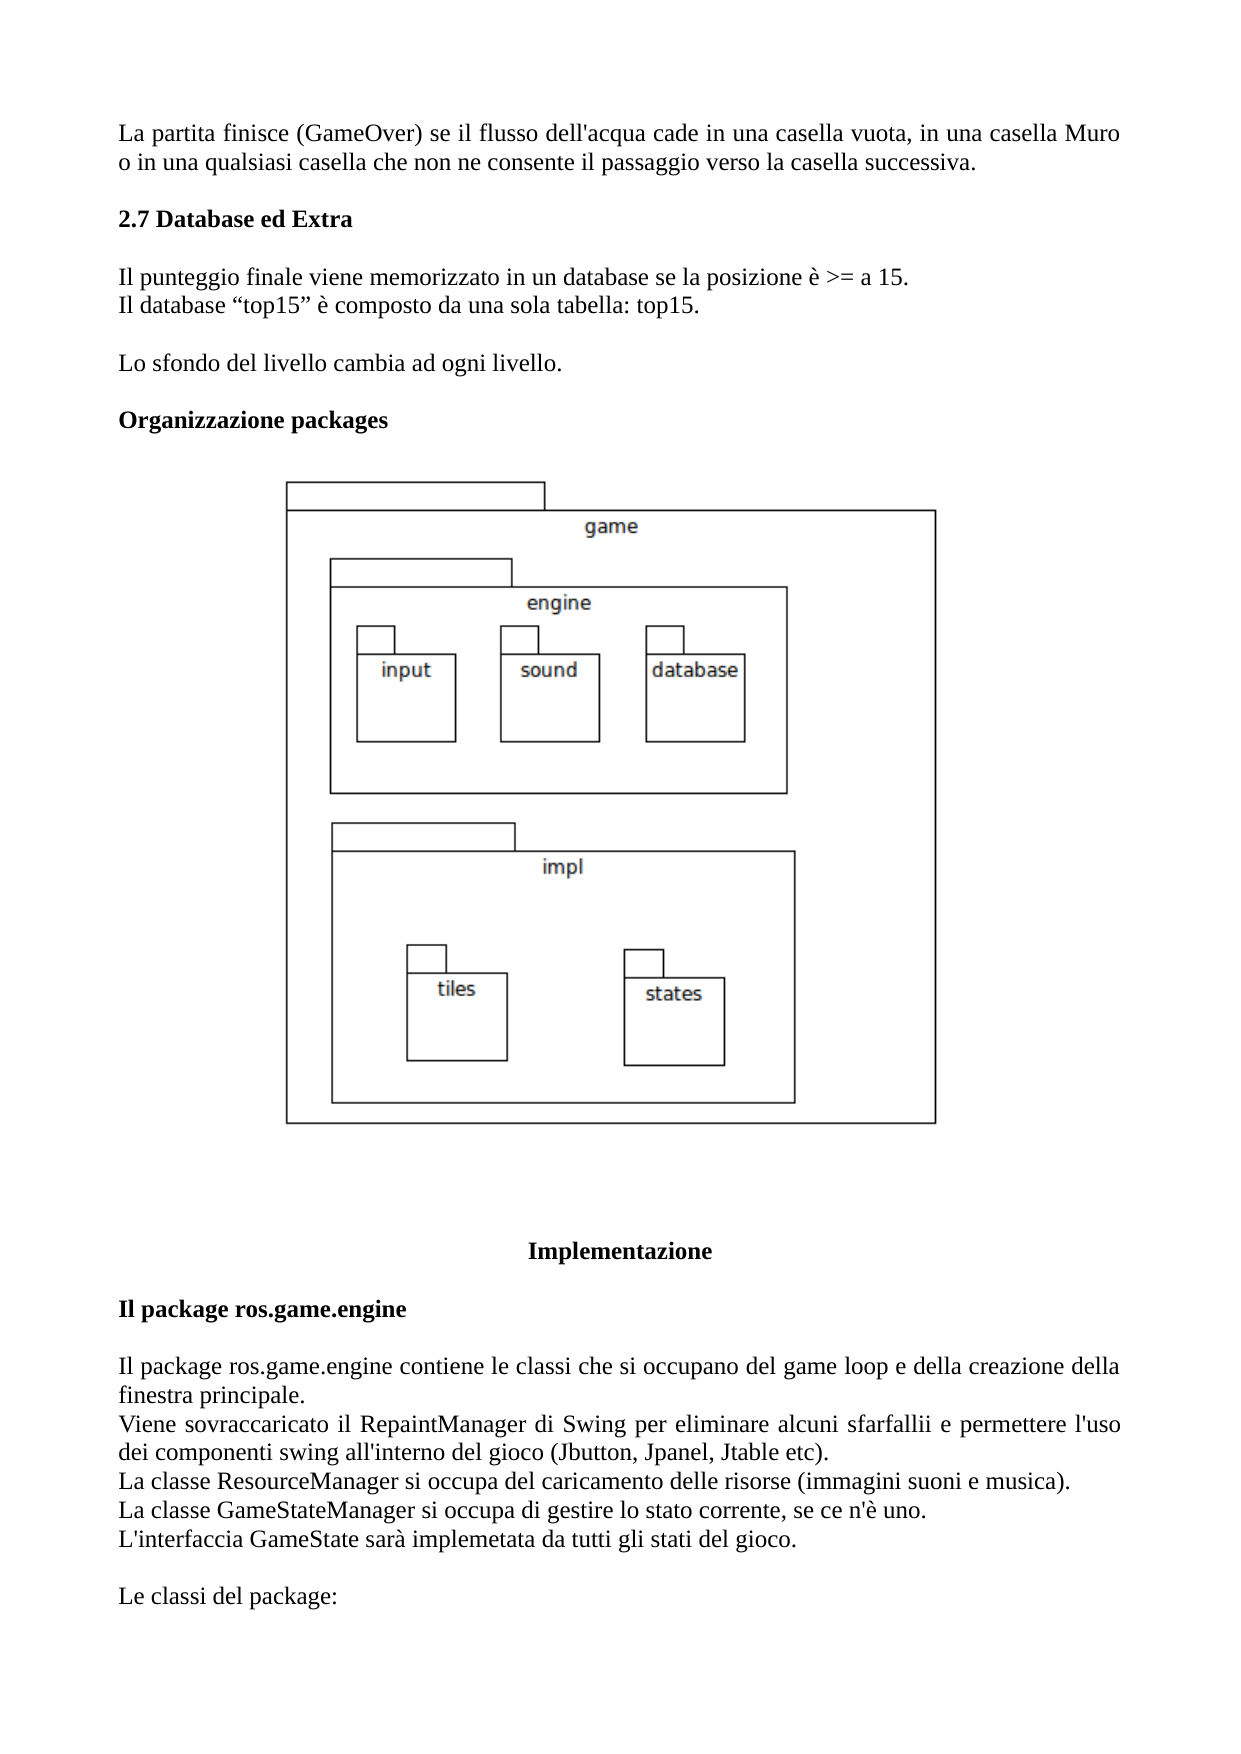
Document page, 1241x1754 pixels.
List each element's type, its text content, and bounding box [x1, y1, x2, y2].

text L'interfaccia GameState sarà implemetata da tutti gli stati del gioco. [118, 1524, 1122, 1552]
text Organizzazione packages [118, 406, 1122, 434]
text La classe ResourceManager si occupa del caricamento delle risorse (immagini suoni e musica). [118, 1466, 1122, 1495]
text Lo sfondo del livello cambia ad ogni livello. [118, 348, 1122, 377]
picture [255, 463, 985, 1179]
text La classe GameStateManager si occupa di gestire lo stato corrente, se ce n'è uno. [118, 1495, 1122, 1524]
list 2.7 Database ed Extra [118, 204, 1122, 233]
text Viene sovraccaricato il RepaintManager di Swing per eliminare alcuni sfarfallii e permettere l'uso dei componenti swing all'interno del gioco (Jbutton, Jpanel, Jtable etc). [118, 1409, 1122, 1466]
text Il database “top15” è composto da una sola tabella: top15. [118, 291, 1122, 319]
text Il punteggio finale viene memorizzato in un database se la posizione è >= a 15. [118, 262, 1122, 291]
text Implementazione [118, 1236, 1122, 1265]
text Il package ros.game.engine contiene le classi che si occupano del game loop e della creazione della finestra principale. [118, 1351, 1122, 1409]
text Il package ros.game.engine [118, 1294, 1122, 1322]
text Le classi del package: [118, 1581, 1122, 1610]
text La partita finisce (GameOver) se il flusso dell'acqua cade in una casella vuota, in una casella Muro o in una qualsiasi casella che non ne consente il passaggio verso la casella successiva. [118, 118, 1122, 176]
